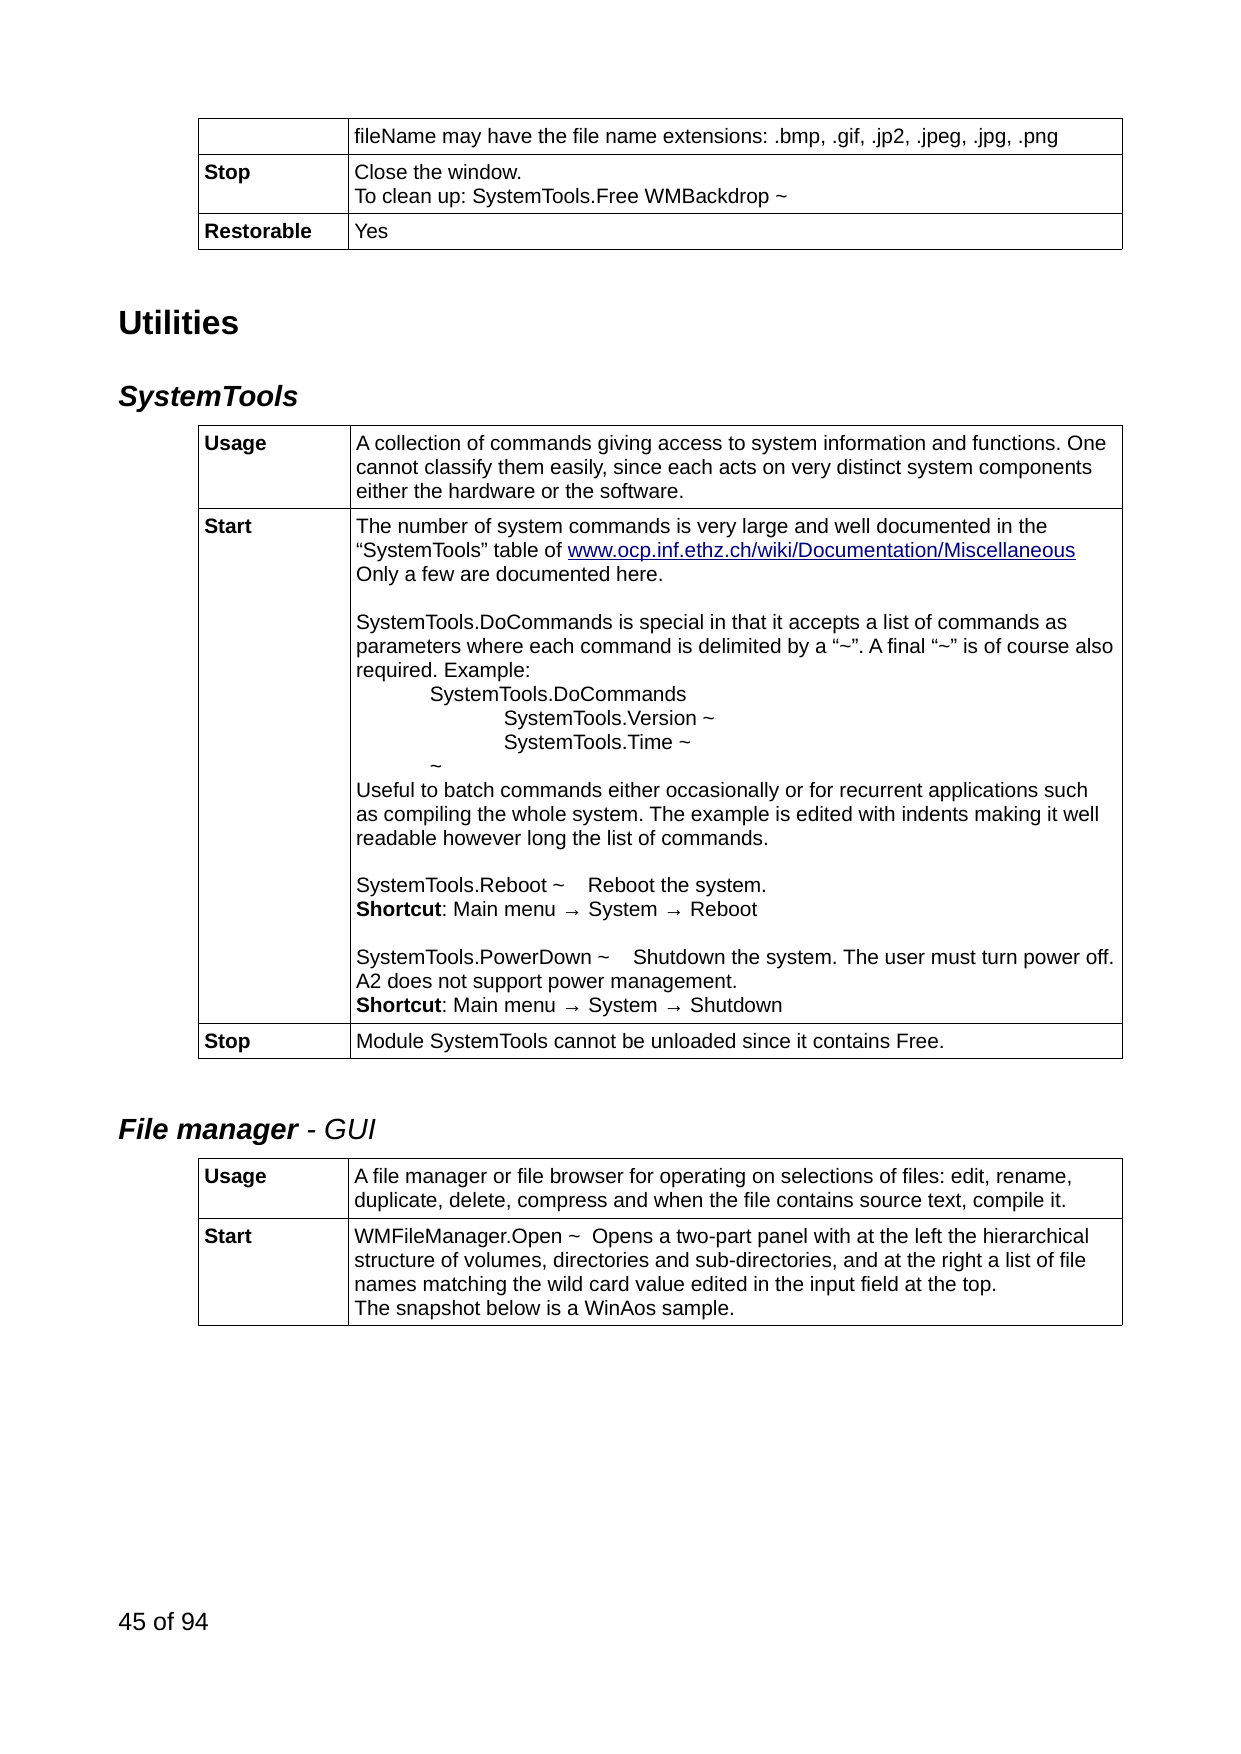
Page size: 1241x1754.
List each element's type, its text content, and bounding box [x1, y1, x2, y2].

table_cell fileName may have the file name extensions: .bmp, .gif, .jp2, .jpeg, .jpg, .png [349, 119, 1122, 154]
table_cell Start [199, 1219, 348, 1325]
table_cell The number of system commands is very large and well documented in the “SystemTools” table of www.ocp.inf.ethz.ch/wiki/Documentation/Miscellaneous Only a few are documented here. SystemTools.DoCommands is special in that it accepts a list of commands as parameters where each command is delimited by a “~”. A final “~” is of course also required. Example: SystemTools.DoCommands SystemTools.Version ~ SystemTools.Time ~ ~ Useful to batch commands either occasionally or for recurrent applications such as compiling the whole system. The example is edited with indents making it well readable however long the list of commands. SystemTools.Reboot ~ Reboot the system. Shortcut: Main menu → System → Reboot SystemTools.PowerDown ~ Shutdown the system. The user must turn power off. A2 does not support power management. Shortcut: Main menu → System → Shutdown [351, 509, 1122, 1023]
table_cell Stop [199, 155, 348, 213]
table_cell Yes [349, 214, 1122, 249]
subtitle File manager - GUI [118, 1112, 1122, 1146]
table_cell [199, 119, 348, 154]
subtitle SystemTools [118, 379, 1122, 412]
table_header A file manager or file browser for operating on selections of files: edit, rename, duplicate, delete, compress and when the file contains source text, compile it. [349, 1159, 1122, 1218]
table_cell WMFileManager.Open ~ Opens a two-part panel with at the left the hierarchical structure of volumes, directories and sub-directories, and at the right a list of file names matching the wild card value edited in the input field at the top. The snapshot below is a WinAos sample. [349, 1219, 1122, 1325]
table_cell Module SystemTools cannot be unloaded since it contains Free. [351, 1024, 1122, 1058]
table_cell Start [199, 509, 350, 1023]
table_header A collection of commands giving access to system information and functions. One cannot classify them easily, since each acts on very distinct system components either the hardware or the software. [351, 426, 1122, 508]
table_cell Stop [199, 1024, 350, 1058]
table_header Usage [199, 426, 350, 508]
table_cell Close the window. To clean up: SystemTools.Free WMBackdrop ~ [349, 155, 1122, 213]
table_header Usage [199, 1159, 348, 1218]
table_cell Restorable [199, 214, 348, 249]
subtitle Utilities [118, 302, 1122, 341]
